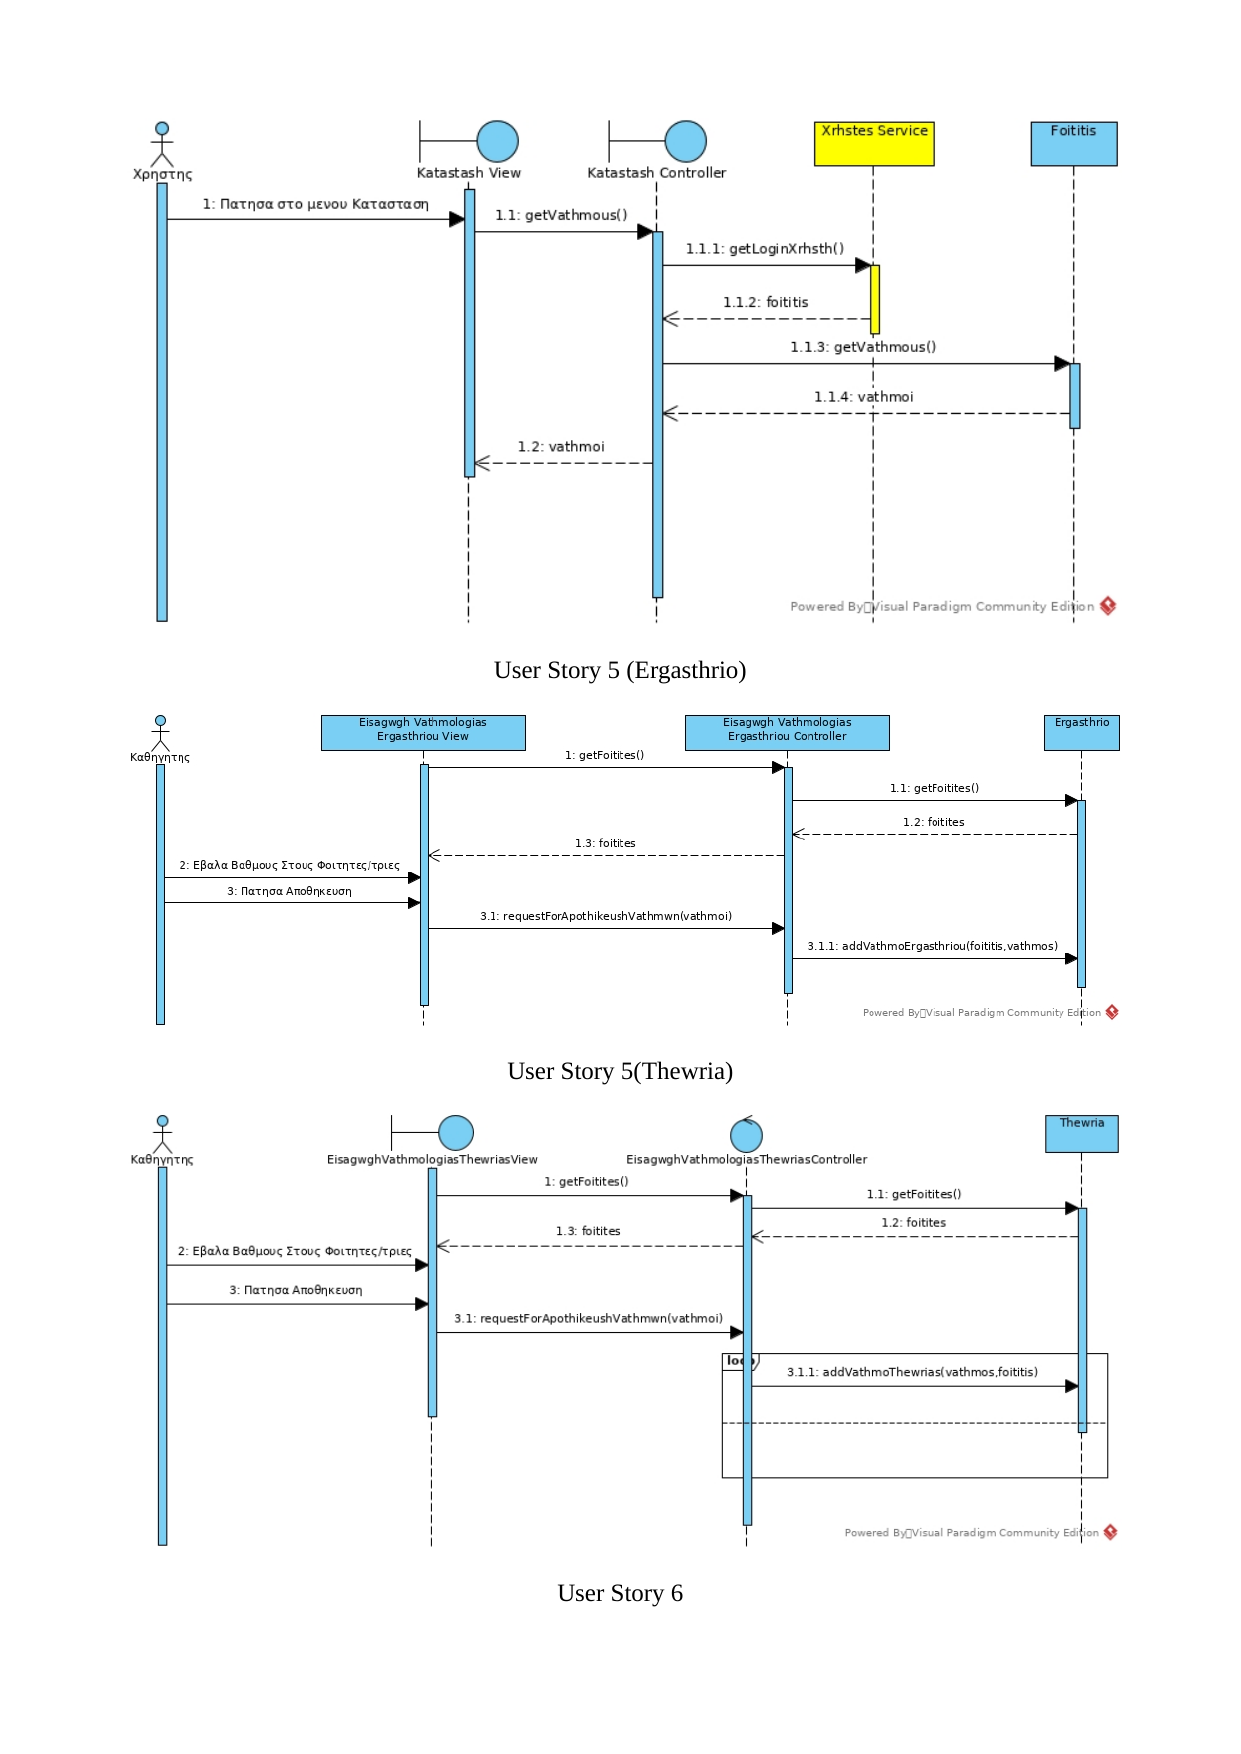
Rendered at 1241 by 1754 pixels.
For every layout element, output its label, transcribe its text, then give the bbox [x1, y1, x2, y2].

text User Story 6 [118, 1578, 1122, 1607]
text User Story 5 (Ergasthrio) [118, 656, 1122, 684]
text User Story 5(Thewria) [118, 1056, 1122, 1085]
